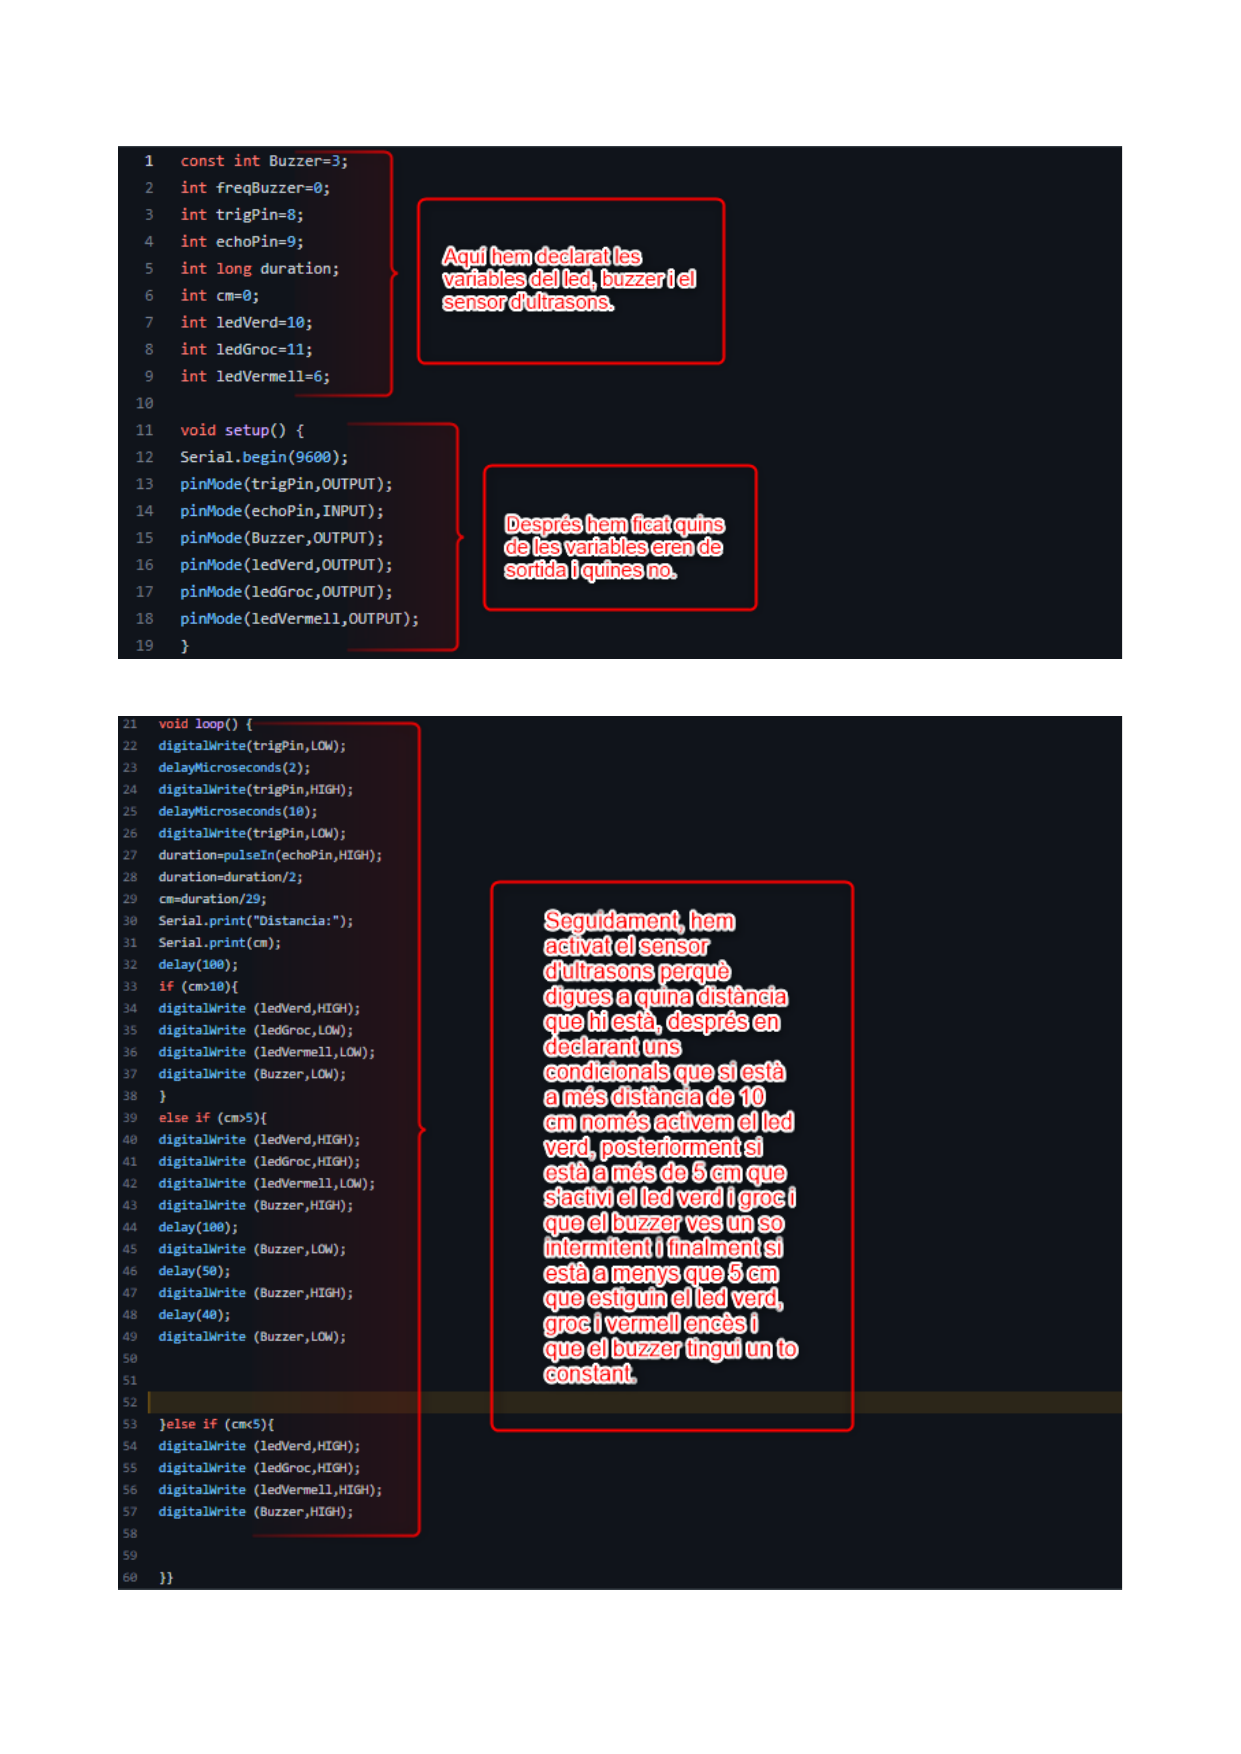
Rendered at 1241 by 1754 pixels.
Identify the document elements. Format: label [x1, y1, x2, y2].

picture [118, 716, 1123, 1590]
picture [118, 146, 1123, 659]
